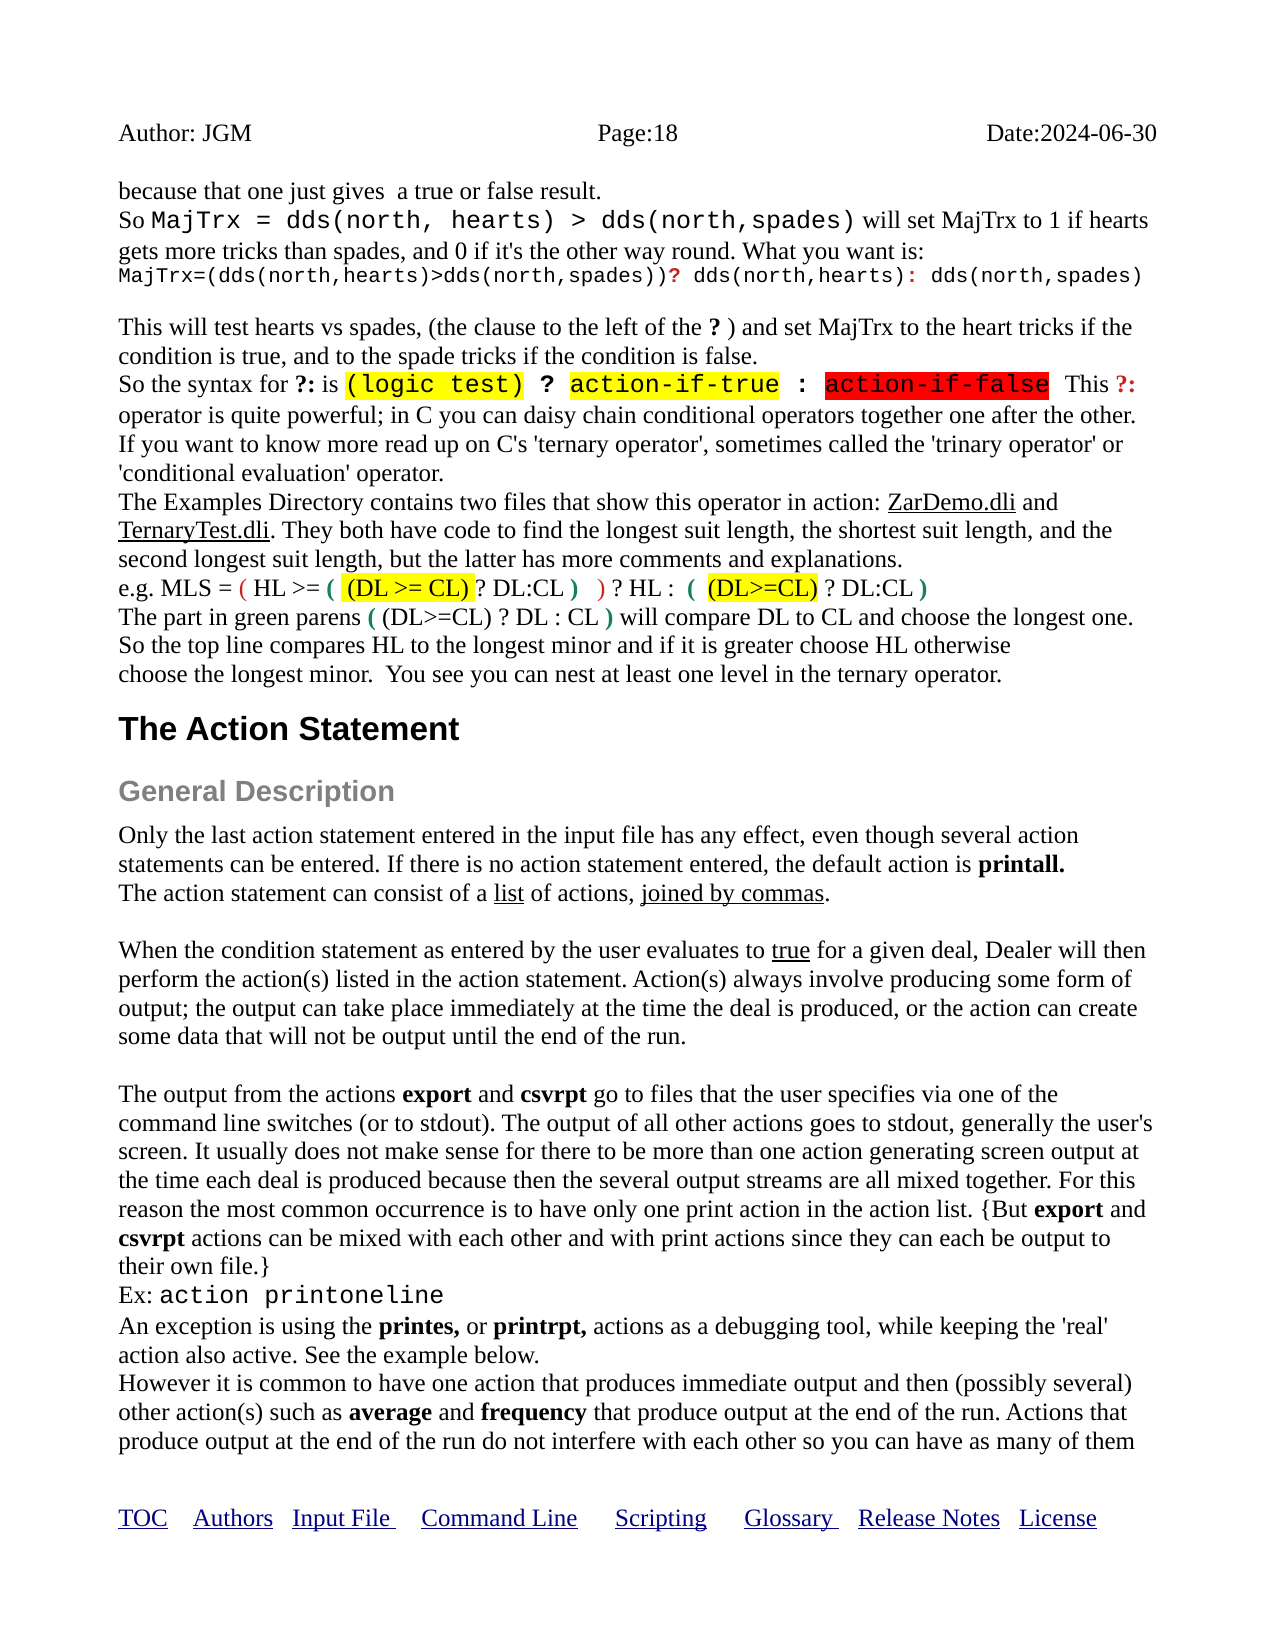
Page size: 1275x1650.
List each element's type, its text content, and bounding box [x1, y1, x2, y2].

text The Examples Directory contains two files that show this operator in action: ZarDemo.dli and TernaryTest.dli. They both have code to find the longest suit length, the shortest suit length, and the second longest suit length, but the latter has more comments and explanations. [118, 487, 1157, 573]
text However it is common to have one action that produces immediate output and then (possibly several) other action(s) such as average and frequency that produce output at the end of the run. Actions that produce output at the end of the run do not interfere with each other so you can have as many of them [118, 1368, 1157, 1455]
text Only the last action statement entered in the input file has any effect, even though several action statements can be entered. If there is no action statement entered, the default action is printall. [118, 820, 1157, 878]
text Ex: action printoneline [118, 1280, 1157, 1311]
text MajTrx=(dds(north,hearts)>dds(north,spades))? dds(north,hearts): dds(north,spades) [118, 265, 1157, 288]
text When the condition statement as entered by the user evaluates to true for a given deal, Dealer will then perform the action(s) listed in the action statement. Action(s) always involve producing some form of output; the output can take place immediately at the time the deal is produced, or the action can create some data that will not be output until the end of the run. [118, 935, 1157, 1050]
subtitle General Description [118, 774, 1157, 808]
subtitle The Action Statement [118, 709, 1157, 747]
text The action statement can consist of a list of actions, joined by commas. [118, 878, 1157, 906]
text An exception is using the printes, or printrpt, actions as a debugging tool, while keeping the 'real' action also active. See the example below. [118, 1311, 1157, 1368]
text So the syntax for ?: is (logic test) ? action-if-true : action-if-false This ?: operator is quite powerful; in C you can daisy chain conditional operators together one after the other. If you want to know more read up on C's 'ternary operator', sometimes called the 'trinary operator' or 'conditional evaluation' operator. [118, 369, 1157, 487]
text This will test hearts vs spades, (the clause to the left of the ? ) and set MajTrx to the heart tricks if the condition is true, and to the spade tricks if the condition is false. [118, 312, 1157, 369]
text The output from the actions export and csvrpt go to files that the user specifies via one of the command line switches (or to stdout). The output of all other actions goes to stdout, generally the user's screen. It usually does not make sense for there to be more than one action generating screen output at the time each deal is produced because then the several output streams are all mixed together. For this reason the most common occurrence is to have only one print action in the action list. {But export and csvrpt actions can be mixed with each other and with print actions since they can each be output to their own file.} [118, 1079, 1157, 1280]
text because that one just gives a true or false result. [118, 176, 1157, 205]
text e.g. MLS = ( HL >= ( (DL >= CL) ? DL:CL ) ) ? HL : ( (DL>=CL) ? DL:CL ) [118, 573, 1157, 602]
text So MajTrx = dds(north, hearts) > dds(north,spades) will set MajTrx to 1 if hearts gets more tricks than spades, and 0 if it's the other way round. What you want is: [118, 205, 1157, 265]
text So the top line compares HL to the longest minor and if it is greater choose HL otherwise [118, 630, 1157, 659]
text The part in green parens ( (DL>=CL) ? DL : CL ) will compare DL to CL and choose the longest one. [118, 602, 1157, 630]
text choose the longest minor. You see you can nest at least one level in the ternary operator. [118, 659, 1157, 688]
